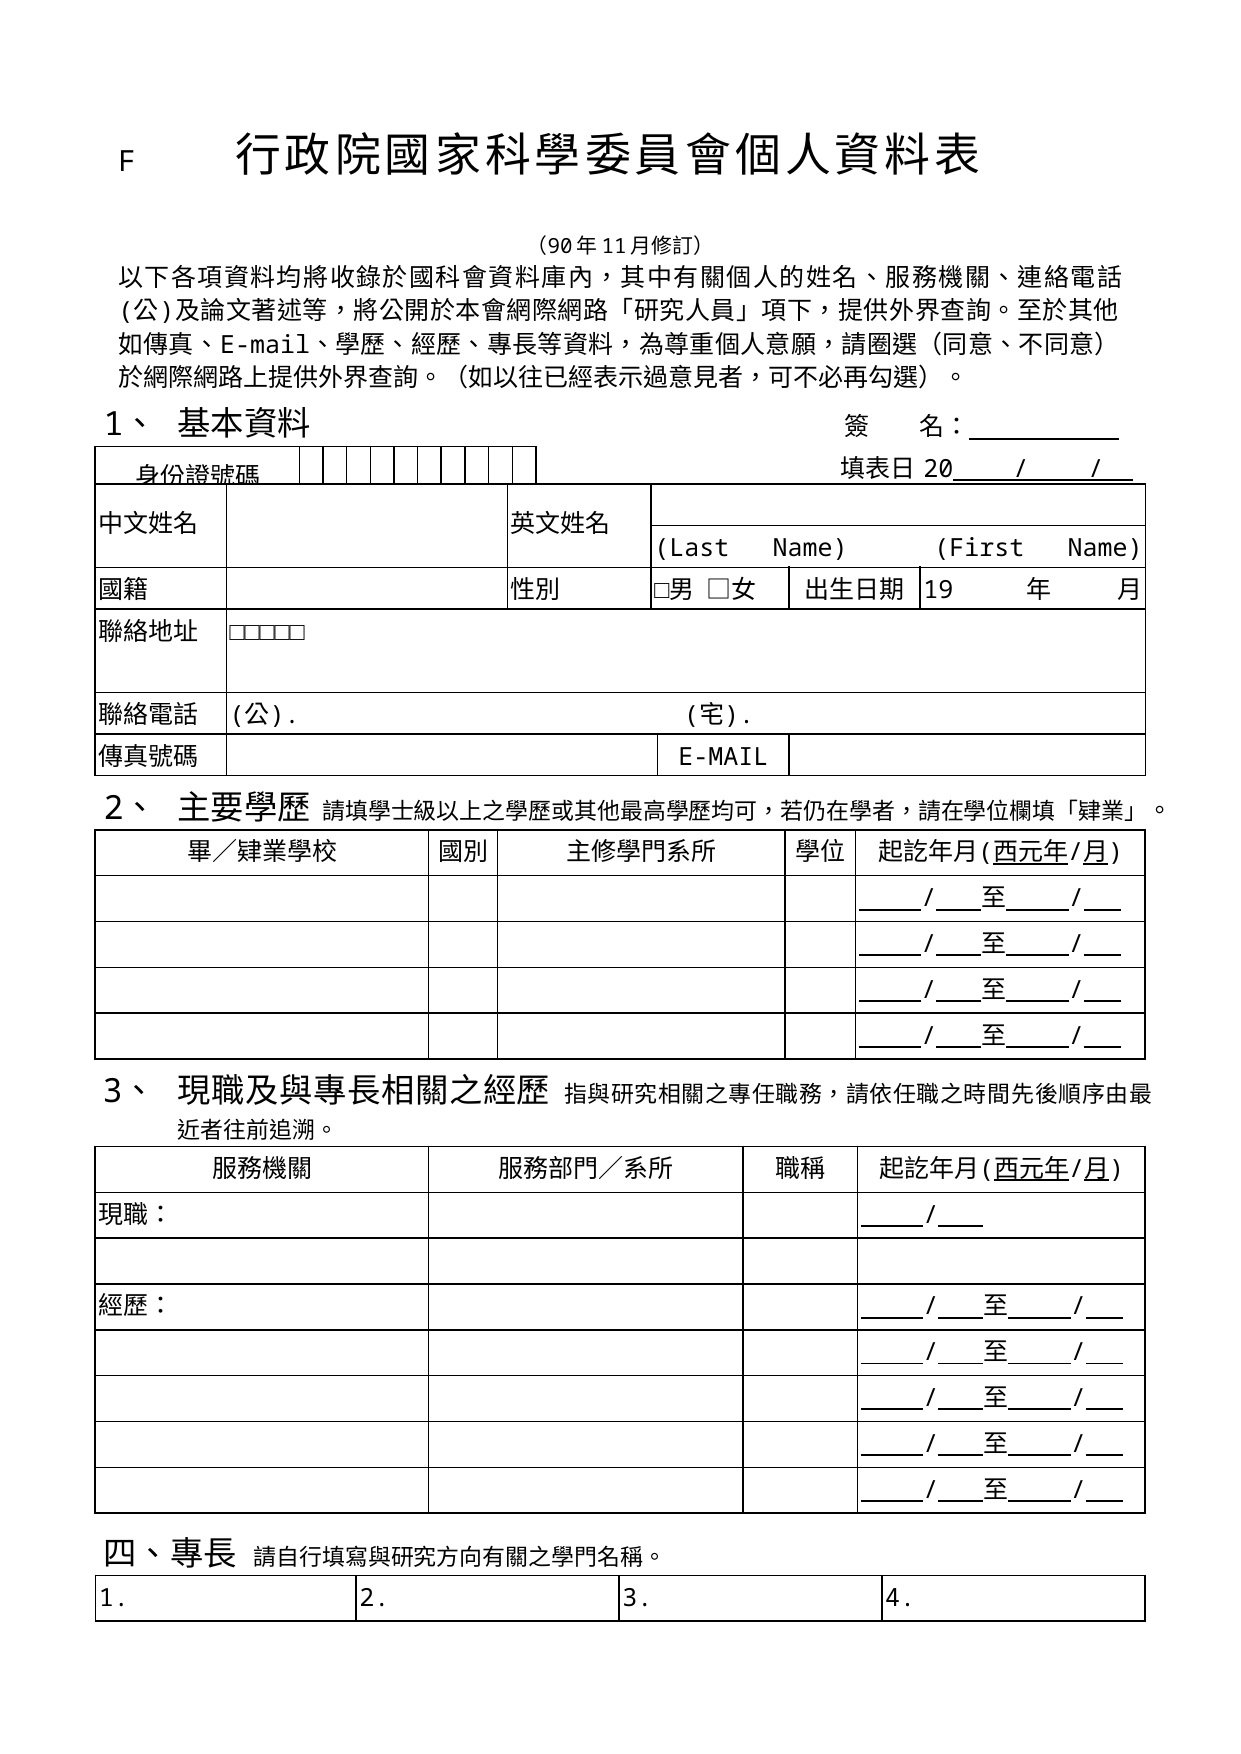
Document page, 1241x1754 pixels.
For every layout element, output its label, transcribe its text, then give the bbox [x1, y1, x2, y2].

table_cell [429, 968, 497, 1012]
table_cell [498, 968, 784, 1012]
table_cell [498, 876, 784, 921]
table_cell 現職： [96, 1193, 428, 1237]
table_cell / 至 / [858, 1285, 1144, 1329]
table_header 起訖年月(西元年/月) [856, 831, 1144, 875]
table_header [489, 447, 512, 483]
table_header [620, 1576, 881, 1620]
table_cell / 至 / [856, 1014, 1144, 1058]
table_cell [790, 735, 1145, 775]
table_cell (Last Name) (First Name) (Middle Name) [652, 526, 1145, 566]
table_header [324, 447, 346, 483]
table_cell [744, 1468, 857, 1512]
table_header 學位 [786, 831, 855, 875]
table_cell [96, 876, 428, 921]
table_cell [786, 876, 855, 921]
table_header [466, 447, 488, 483]
table_header [357, 1576, 618, 1620]
text 四、專長 請自行填寫與研究方向有關之學門名稱。 [103, 1526, 1122, 1574]
table_cell [429, 1285, 742, 1329]
table_cell 國籍 [96, 568, 226, 608]
table_header [371, 447, 393, 483]
text 以下各項資料均將收錄於國科會資料庫內，其中有關個人的姓名、服務機關、連絡電話(公)及論文著述等，將公開於本會網際網路「研究人員」項下，提供外界查詢。至於其他如傳真、E-mail、學歷、經歷、專長等資料，為尊重個人意願，請圈選（同意、不同意）於網際網路上提供外界查詢。（如以往已經表示過意見者，可不必再勾選）。 [118, 260, 1122, 393]
table_cell [96, 1014, 428, 1058]
table_cell 英文姓名 [508, 485, 650, 566]
table_cell [96, 1239, 428, 1283]
table_cell [744, 1376, 857, 1421]
table_cell / [858, 1193, 1144, 1237]
list 基本資料 簽 名： [103, 397, 1122, 446]
table_cell [858, 1239, 1144, 1283]
table_header [395, 447, 417, 483]
table_cell [744, 1285, 857, 1329]
table_cell [744, 1422, 857, 1466]
table_header 填表日期：期：期：期：期：： [537, 446, 920, 483]
table_cell [744, 1193, 857, 1237]
table_cell [498, 922, 784, 966]
table_cell [429, 1239, 742, 1283]
table_header 畢／肄業學校 [96, 831, 428, 875]
table_cell [96, 1331, 428, 1375]
table_cell [744, 1331, 857, 1375]
table_cell [498, 1014, 784, 1058]
table_cell [744, 1239, 857, 1283]
table_cell [227, 485, 507, 566]
table_cell 傳真號碼 [96, 735, 226, 775]
table_cell 經歷： [96, 1285, 428, 1329]
table_header 國別 [429, 831, 497, 875]
table_header [883, 1576, 1144, 1620]
table_header 職稱 [744, 1147, 857, 1191]
table_header [300, 447, 322, 483]
table_header 主修學門系所 [498, 831, 784, 875]
table_cell (宅). [681, 693, 1145, 733]
table_cell 19 年 月 日 [921, 568, 1145, 608]
table_header [442, 447, 464, 483]
table_cell [429, 1014, 497, 1058]
table_cell 聯絡地址 [96, 610, 226, 691]
table_cell / 至 / [856, 968, 1144, 1012]
table_cell [429, 922, 497, 966]
table_cell [96, 1376, 428, 1421]
table_cell 中文姓名 [96, 485, 226, 566]
table_header 起訖年月(西元年/月) [858, 1147, 1144, 1191]
table_cell [652, 485, 1145, 525]
table_cell / 至 / [858, 1468, 1144, 1512]
table_cell [429, 1468, 742, 1512]
table_cell [786, 922, 855, 966]
table_cell [429, 1193, 742, 1237]
list 主要學歷 請填學士級以上之學歷或其他最高學歷均可，若仍在學者，請在學位欄填「肄業」。 [103, 781, 1152, 829]
table_cell [429, 1376, 742, 1421]
table_header 服務機關 [96, 1147, 428, 1191]
table_header [96, 1576, 355, 1620]
table_header 20 / / [920, 446, 1145, 483]
table_cell □□□□□ [227, 610, 1145, 691]
table_header 身份證號碼 簽 名： 身份證號碼 [96, 447, 299, 483]
table_header [418, 447, 440, 483]
table_header [513, 447, 535, 483]
table_cell [429, 1331, 742, 1375]
table_cell [227, 735, 657, 775]
table_cell / 至 / [858, 1331, 1144, 1375]
table_cell [786, 968, 855, 1012]
table_cell E-MAIL [658, 735, 788, 775]
table_cell 聯絡電話 [96, 693, 226, 733]
table_cell [96, 922, 428, 966]
table_cell / 至 / [856, 922, 1144, 966]
table_cell □男 □女 [652, 568, 788, 608]
table_cell / 至 / [856, 876, 1144, 921]
table_cell / 至 / [858, 1376, 1144, 1421]
table_cell [227, 568, 507, 608]
table_cell (公). [227, 693, 681, 733]
table_cell [96, 1468, 428, 1512]
text （90年11月修訂） [118, 185, 1122, 260]
table_cell [96, 968, 428, 1012]
text F 行政院國家科學委員會個人資料表 [118, 118, 1122, 185]
table_header [347, 447, 370, 483]
table_cell / 至 / [858, 1422, 1144, 1466]
table_cell [429, 1422, 742, 1466]
table_header 服務部門／系所 [429, 1147, 742, 1191]
list 現職及與專長相關之經歷 指與研究相關之專任職務，請依任職之時間先後順序由最近者往前追溯。 [102, 1064, 1152, 1146]
table_cell 性別 [508, 568, 650, 608]
table_cell 出生日期 [790, 568, 919, 608]
table_cell [429, 876, 497, 921]
table_cell [786, 1014, 855, 1058]
table_cell [96, 1422, 428, 1466]
